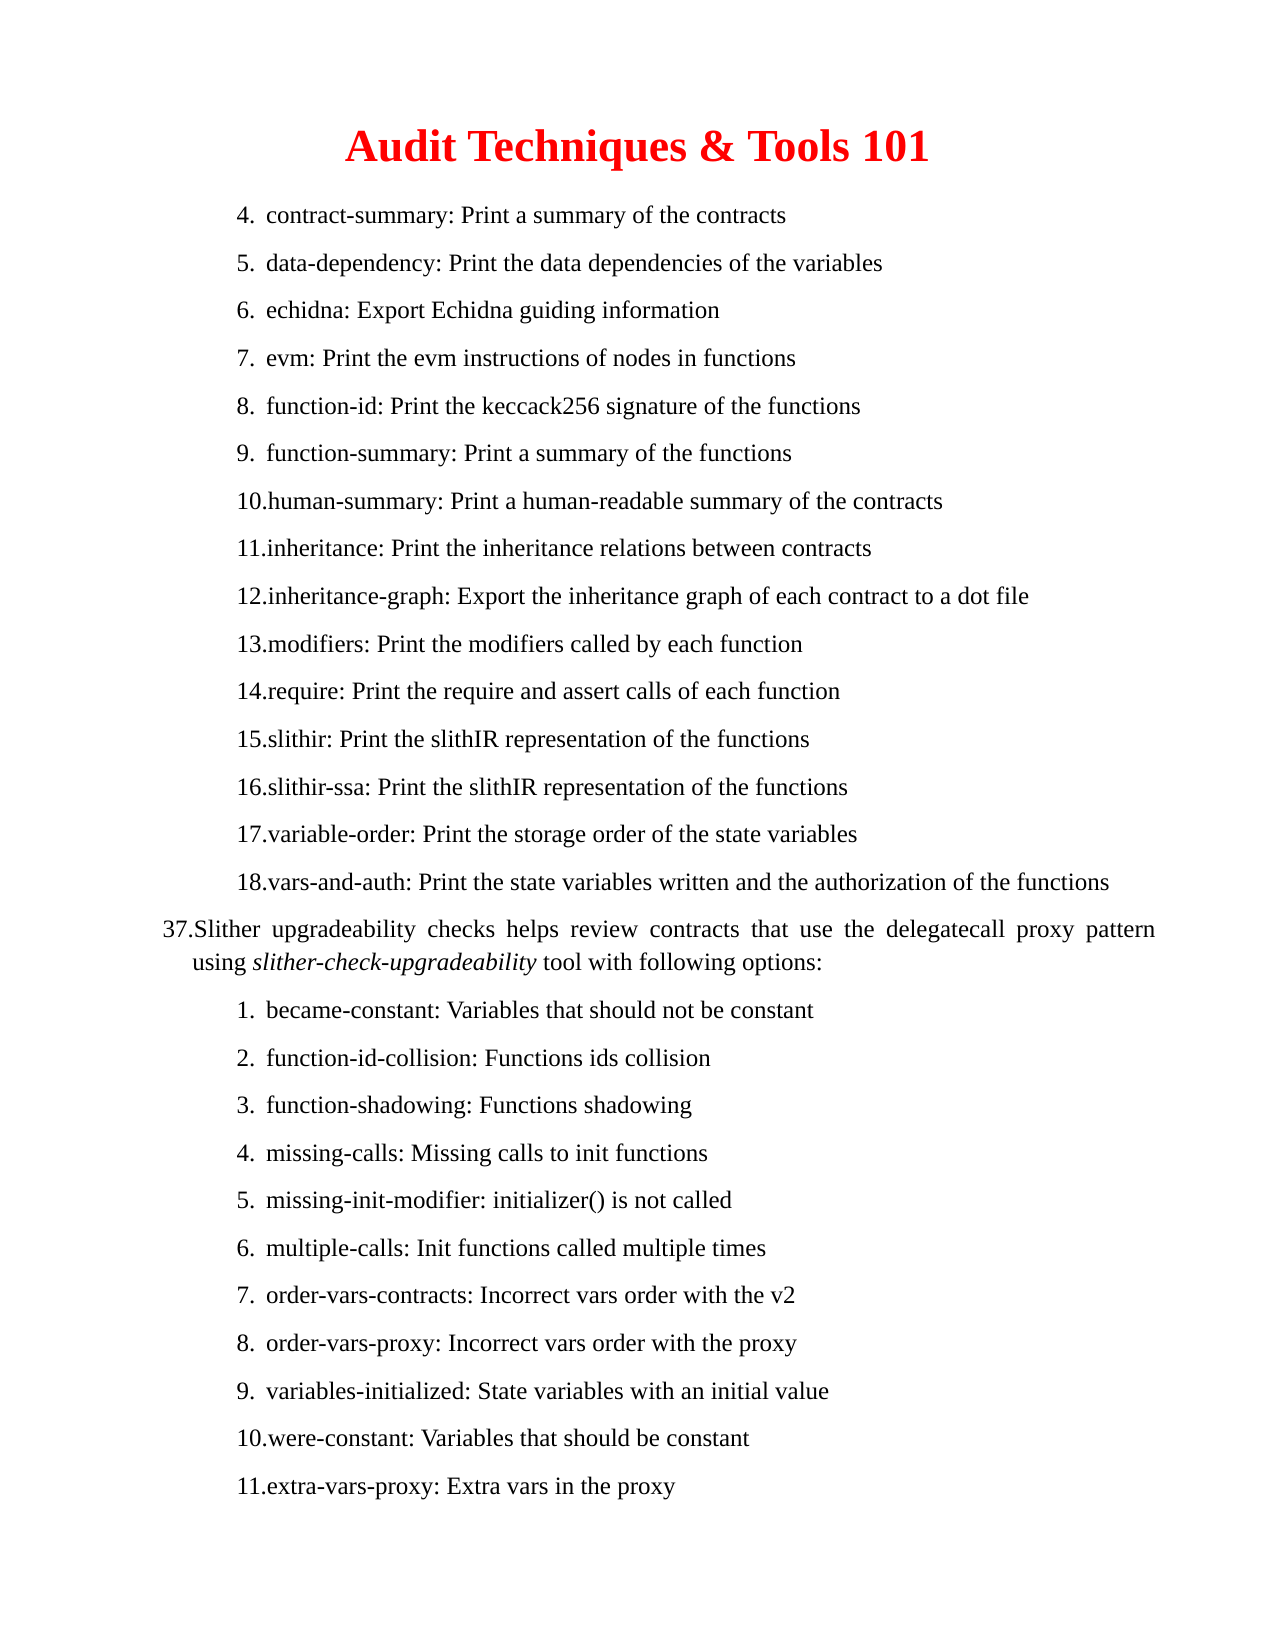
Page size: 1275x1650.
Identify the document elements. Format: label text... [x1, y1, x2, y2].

list extra-vars-proxy: Extra vars in the proxy [236, 1471, 1157, 1500]
list function-id-collision: Functions ids collision [236, 1043, 1157, 1071]
list modifiers: Print the modifiers called by each function [236, 629, 1157, 657]
list inheritance-graph: Export the inheritance graph of each contract to a dot file [236, 581, 1157, 610]
list variables-initialized: State variables with an initial value [236, 1376, 1157, 1404]
list evm: Print the evm instructions of nodes in functions [236, 343, 1157, 372]
list missing-calls: Missing calls to init functions [236, 1138, 1157, 1167]
list became-constant: Variables that should not be constant [236, 995, 1157, 1024]
list Slither upgradeability checks helps review contracts that use the delegatecall proxy pattern using slither-check-upgradeability tool with following options: [162, 914, 1157, 976]
list human-summary: Print a human-readable summary of the contracts [236, 486, 1157, 515]
list contract-summary: Print a summary of the contracts [236, 200, 1157, 229]
list multiple-calls: Init functions called multiple times [236, 1233, 1157, 1262]
list data-dependency: Print the data dependencies of the variables [236, 248, 1157, 277]
list function-shadowing: Functions shadowing [236, 1090, 1157, 1119]
list slithir: Print the slithIR representation of the functions [236, 724, 1157, 753]
list order-vars-proxy: Incorrect vars order with the proxy [236, 1328, 1157, 1357]
list function-summary: Print a summary of the functions [236, 438, 1157, 467]
list function-id: Print the keccack256 signature of the functions [236, 391, 1157, 419]
list variable-order: Print the storage order of the state variables [236, 819, 1157, 848]
list vars-and-auth: Print the state variables written and the authorization of the functions [236, 867, 1157, 896]
list require: Print the require and assert calls of each function [236, 676, 1157, 705]
list slithir-ssa: Print the slithIR representation of the functions [236, 772, 1157, 800]
list were-constant: Variables that should be constant [236, 1423, 1157, 1452]
list missing-init-modifier: initializer() is not called [236, 1185, 1157, 1214]
list order-vars-contracts: Incorrect vars order with the v2 [236, 1281, 1157, 1309]
list inheritance: Print the inheritance relations between contracts [236, 533, 1157, 562]
list echidna: Export Echidna guiding information [236, 296, 1157, 324]
